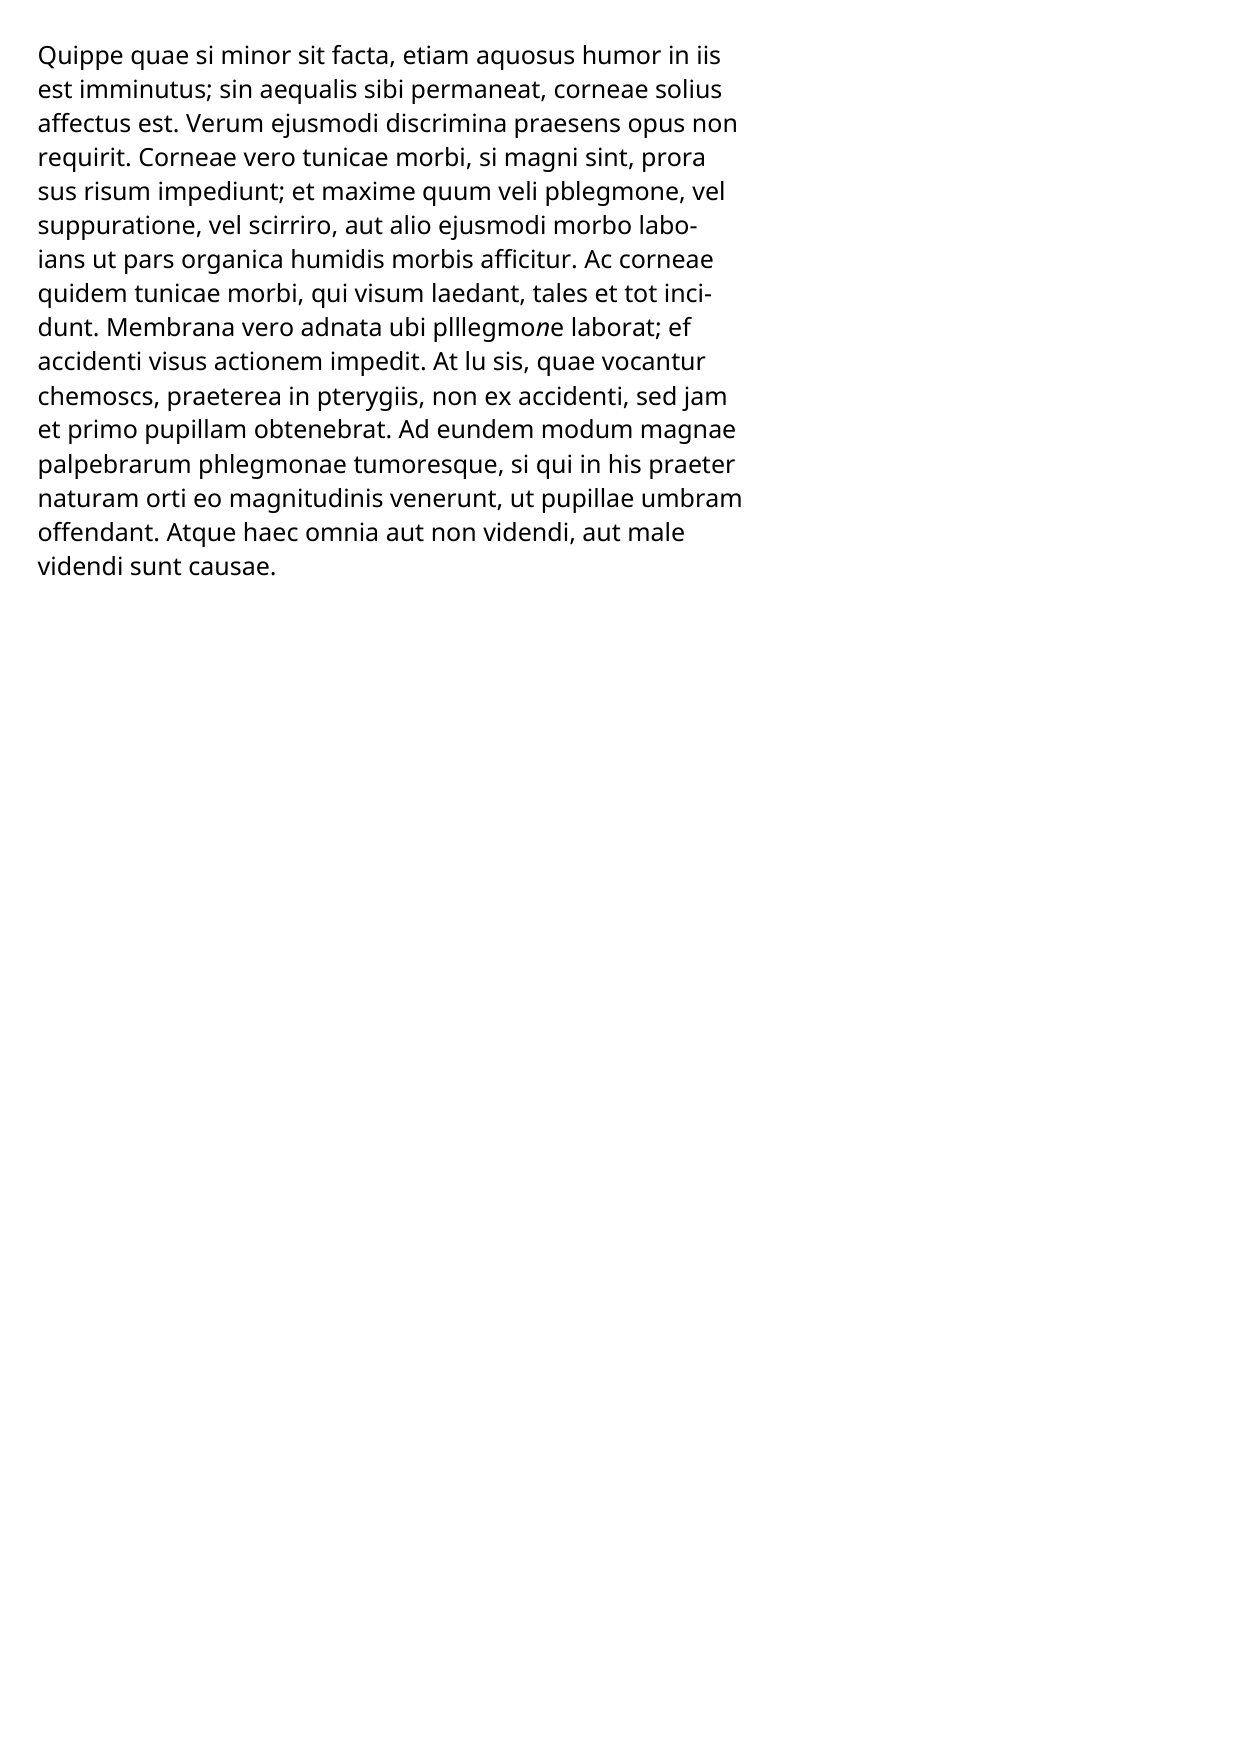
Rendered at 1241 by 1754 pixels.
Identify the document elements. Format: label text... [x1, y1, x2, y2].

text Quippe quae si minor sit facta, etiam aquosus humor in iis est imminutus; sin aequalis sibi permaneat, corneae solius affectus est. Verum ejusmodi discrimina praesens opus non requirit. Corneae vero tunicae morbi, si magni sint, prora sus risum impediunt; et maxime quum veli pblegmone, vel suppuratione, vel scirriro, aut alio ejusmodi morbo labo- ians ut pars organica humidis morbis afficitur. Ac corneae quidem tunicae morbi, qui visum laedant, tales et tot inci- dunt. Membrana vero adnata ubi plllegmone laborat; ef accidenti visus actionem impedit. At lu sis, quae vocantur chemoscs, praeterea in pterygiis, non ex accidenti, sed jam et primo pupillam obtenebrat. Ad eundem modum magnae palpebrarum phlegmonae tumoresque, si qui in his praeter naturam orti eo magnitudinis venerunt, ut pupillae umbram offendant. Atque haec omnia aut non videndi, aut male videndi sunt causae. [37, 37, 1203, 582]
